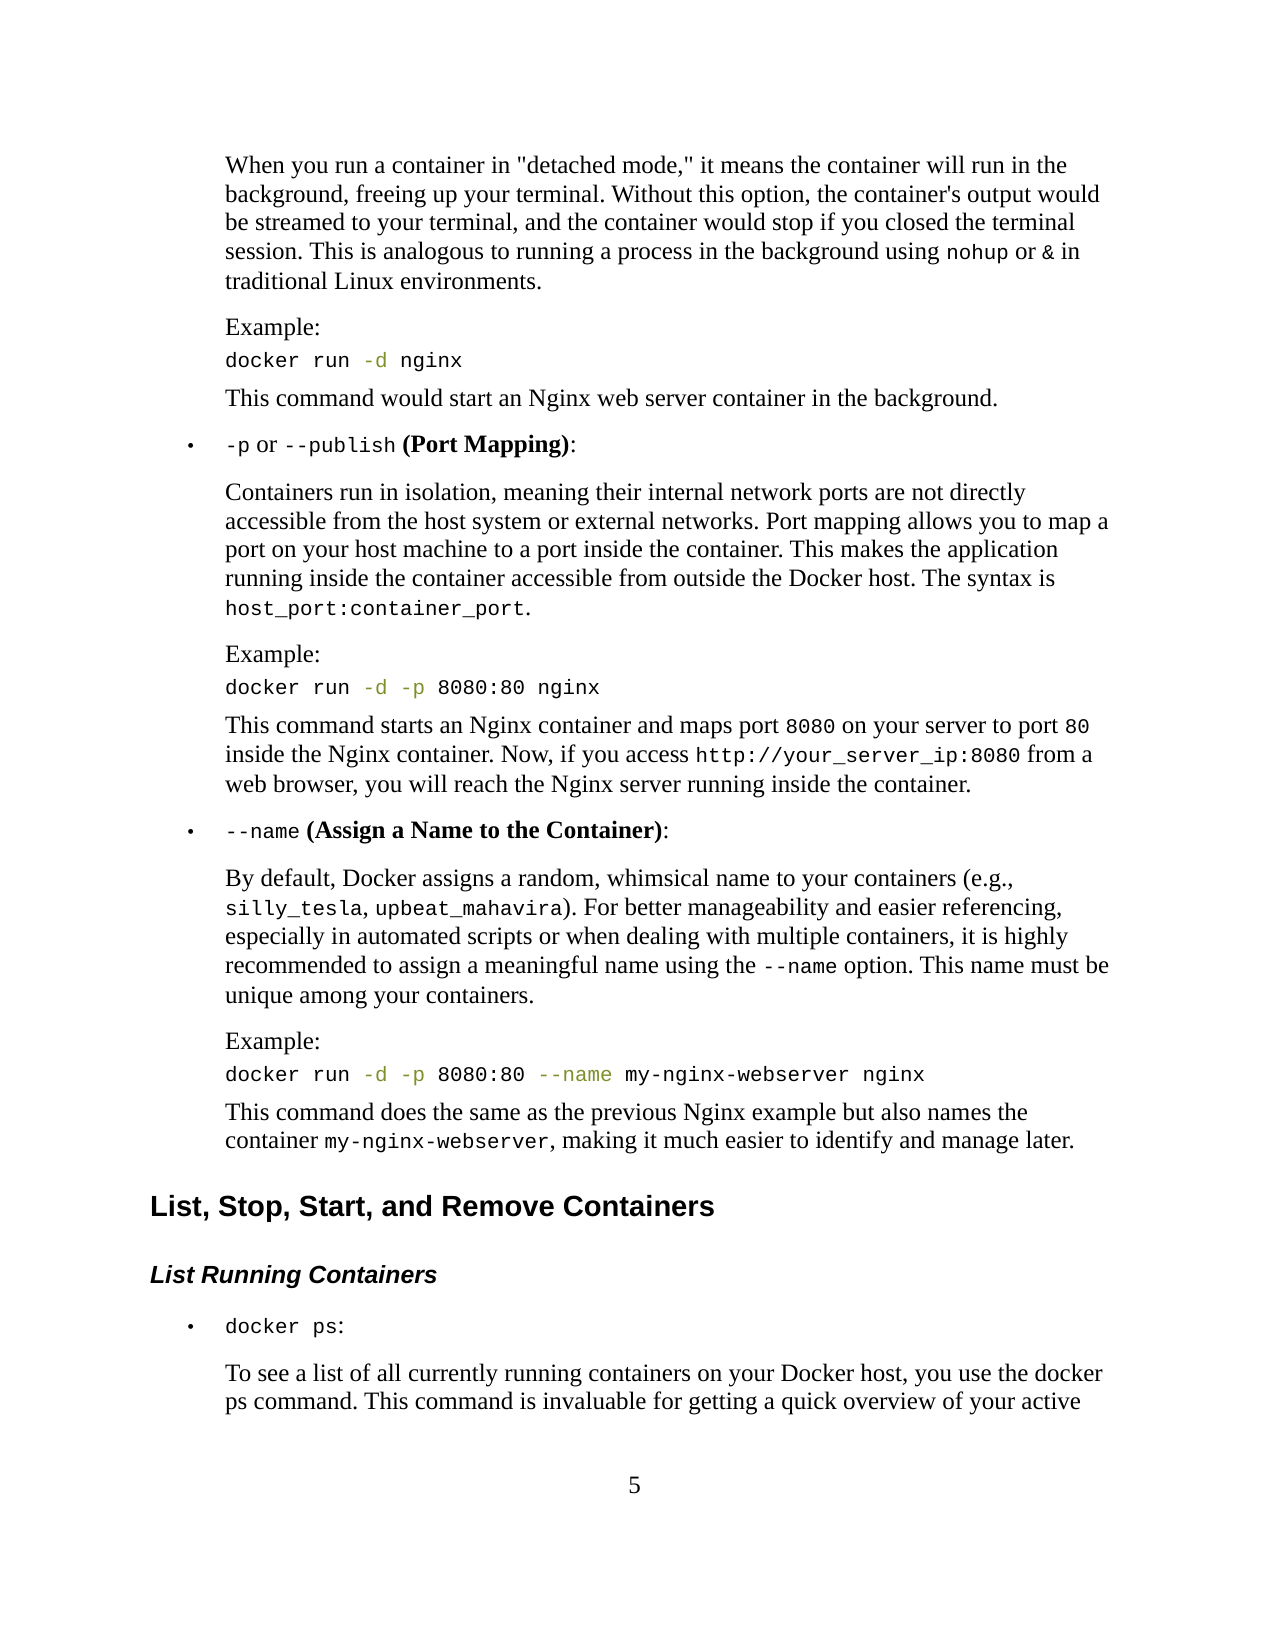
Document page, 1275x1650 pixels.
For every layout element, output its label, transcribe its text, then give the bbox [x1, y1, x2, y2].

subtitle List, Stop, Start, and Remove Containers [150, 1189, 1125, 1223]
list This command would start an Nginx web server container in the background. [187, 383, 1125, 412]
list docker run -d -p 8080:80 --name my-nginx-webserver nginx [187, 1064, 1125, 1088]
list Containers run in isolation, meaning their internal network ports are not directly accessible from the host system or external networks. Port mapping allows you to map a port on your host machine to a port inside the container. This makes the application running inside the container accessible from outside the Docker host. The syntax is host_port:container_port. [187, 477, 1125, 622]
list docker run -d -p 8080:80 nginx [187, 677, 1125, 701]
list --name (Assign a Name to the Container): [187, 816, 1125, 845]
list To see a list of all currently running containers on your Docker host, you use the docker ps command. This command is invaluable for getting a quick overview of your active [187, 1358, 1125, 1415]
list -p or --publish (Port Mapping): [187, 429, 1125, 459]
list When you run a container in "detached mode," it means the container will run in the background, freeing up your terminal. Without this option, the container's output would be streamed to your terminal, and the container would stop if you closed the terminal session. This is analogous to running a process in the background using nohup or & in traditional Linux environments. [187, 150, 1125, 294]
subtitle List Running Containers [150, 1260, 1125, 1289]
list docker run -d nginx [187, 350, 1125, 374]
list By default, Docker assigns a random, whimsical name to your containers (e.g., silly_tesla, upbeat_mahavira). For better manageability and easier referencing, especially in automated scripts or when dealing with multiple containers, it is highly recommended to assign a meaningful name using the --name option. This name must be unique among your containers. [187, 863, 1125, 1008]
list This command starts an Nginx container and maps port 8080 on your server to port 80 inside the Nginx container. Now, if you access http://your_server_ip:8080 from a web browser, you will reach the Nginx server running inside the container. [187, 710, 1125, 798]
list Example: [187, 312, 1125, 341]
list Example: [187, 639, 1125, 668]
list docker ps: [187, 1310, 1125, 1340]
list This command does the same as the previous Nginx example but also names the container my-nginx-webserver, making it much easier to identify and manage later. [187, 1097, 1125, 1155]
list Example: [187, 1026, 1125, 1055]
